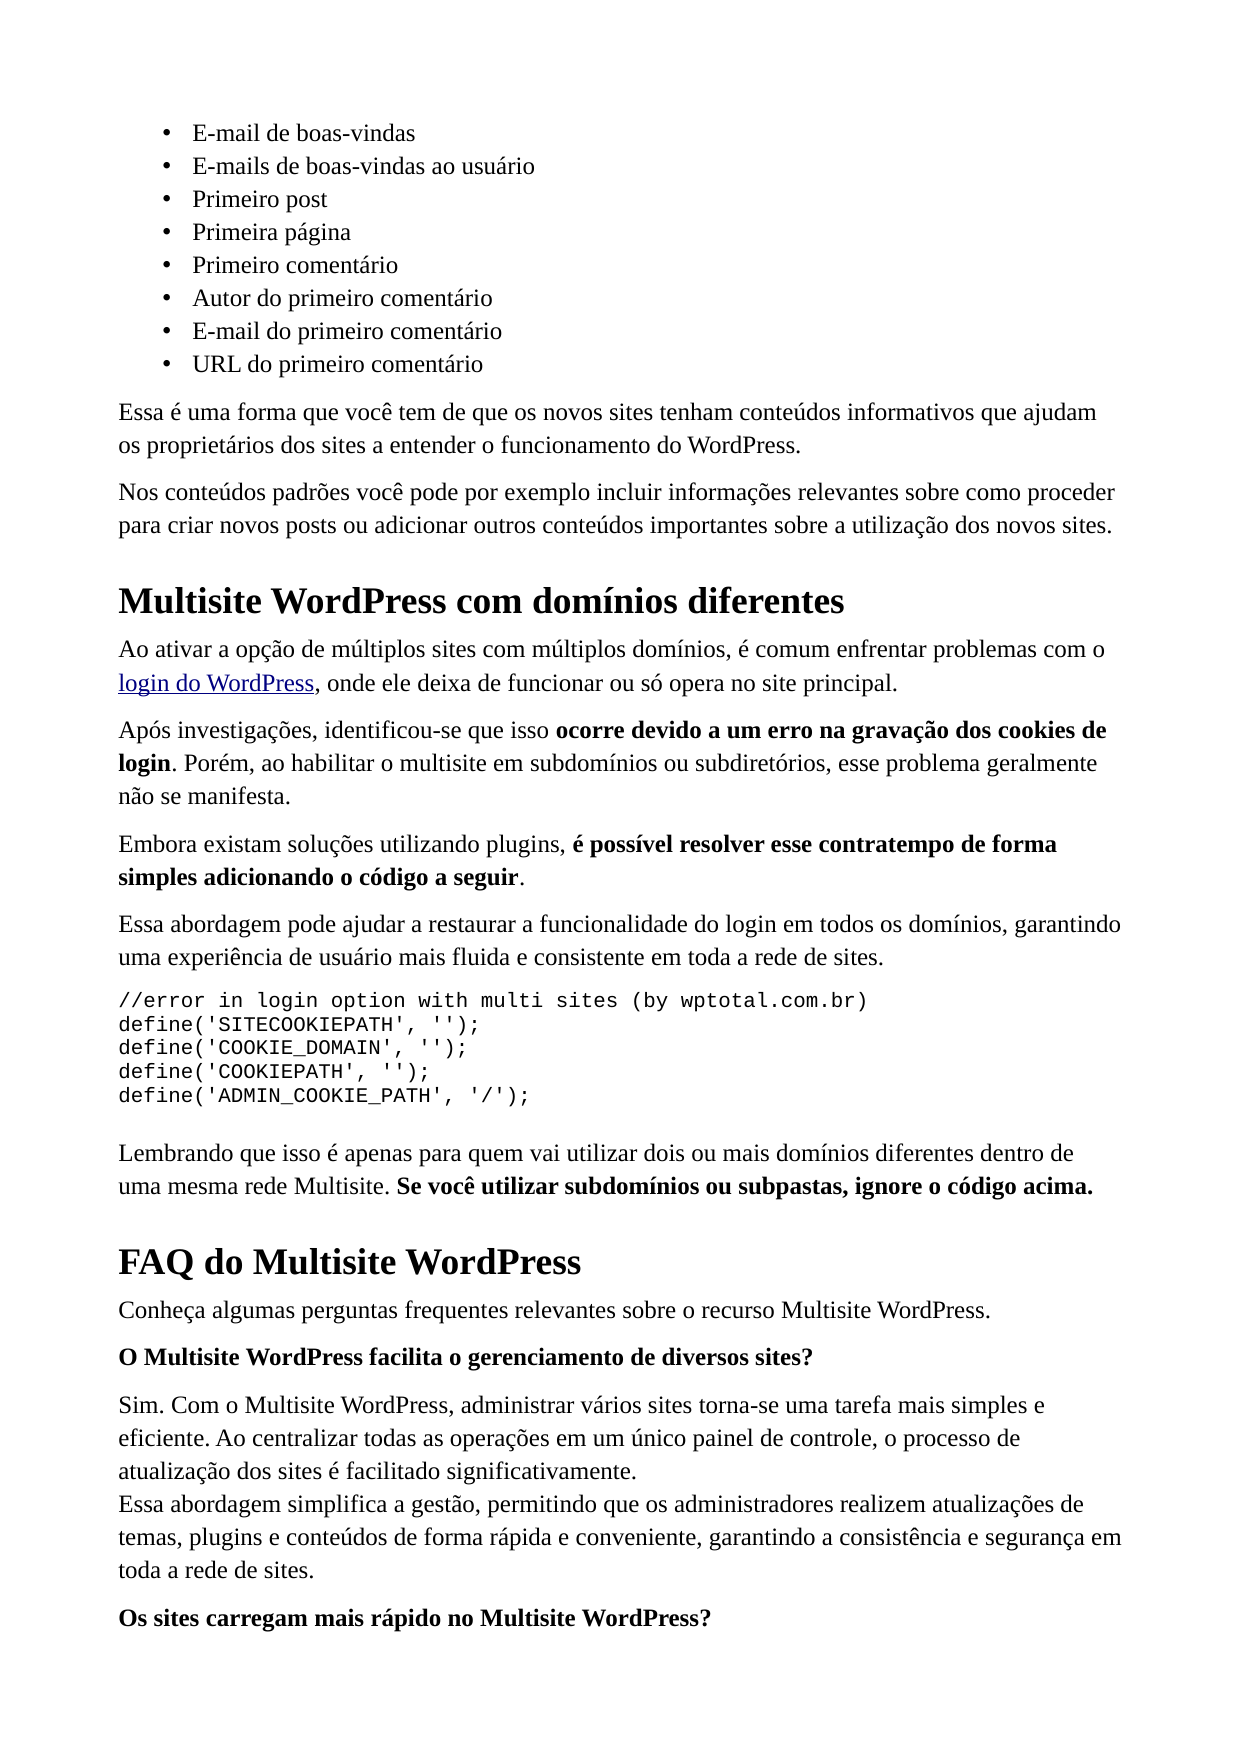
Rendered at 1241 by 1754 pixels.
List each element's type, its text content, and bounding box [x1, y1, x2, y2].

text Os sites carregam mais rápido no Multisite WordPress? [118, 1603, 1122, 1632]
text Após investigações, identificou-se que isso ocorre devido a um erro na gravação dos cookies de login. Porém, ao habilitar o multisite em subdomínios ou subdiretórios, esse problema geralmente não se manifesta. [118, 715, 1122, 810]
text //error in login option with multi sites (by wptotal.com.br) [118, 990, 1122, 1014]
list E-mail do primeiro comentário [162, 316, 1122, 345]
text Sim. Com o Multisite WordPress, administrar vários sites torna-se uma tarefa mais simples e eficiente. Ao centralizar todas as operações em um único painel de controle, o processo de atualização dos sites é facilitado significativamente. Essa abordagem simplifica a gestão, permitindo que os administradores realizem atualizações de temas, plugins e conteúdos de forma rápida e conveniente, garantindo a consistência e segurança em toda a rede de sites. [118, 1390, 1122, 1584]
subtitle FAQ do Multisite WordPress [118, 1239, 1122, 1282]
list Primeira página [162, 217, 1122, 246]
text Ao ativar a opção de múltiplos sites com múltiplos domínios, é comum enfrentar problemas com o login do WordPress, onde ele deixa de funcionar ou só opera no site principal. [118, 634, 1122, 696]
text O Multisite WordPress facilita o gerenciamento de diversos sites? [118, 1342, 1122, 1371]
list URL do primeiro comentário [162, 349, 1122, 378]
text Conheça algumas perguntas frequentes relevantes sobre o recurso Multisite WordPress. [118, 1295, 1122, 1324]
text Lembrando que isso é apenas para quem vai utilizar dois ou mais domínios diferentes dentro de uma mesma rede Multisite. Se você utilizar subdomínios ou subpastas, ignore o código acima. [118, 1138, 1122, 1199]
text define('SITECOOKIEPATH', ''); [118, 1014, 1122, 1037]
list E-mails de boas-vindas ao usuário [162, 151, 1122, 180]
text Nos conteúdos padrões você pode por exemplo incluir informações relevantes sobre como proceder para criar novos posts ou adicionar outros conteúdos importantes sobre a utilização dos novos sites. [118, 477, 1122, 539]
text Essa é uma forma que você tem de que os novos sites tenham conteúdos informativos que ajudam os proprietários dos sites a entender o funcionamento do WordPress. [118, 397, 1122, 459]
list E-mail de boas-vindas [162, 118, 1122, 147]
list Autor do primeiro comentário [162, 283, 1122, 312]
list Primeiro post [162, 184, 1122, 213]
text define('ADMIN_COOKIE_PATH', '/'); [118, 1085, 1122, 1108]
text define('COOKIE_DOMAIN', ''); [118, 1037, 1122, 1061]
text Essa abordagem pode ajudar a restaurar a funcionalidade do login em todos os domínios, garantindo uma experiência de usuário mais fluida e consistente em toda a rede de sites. [118, 909, 1122, 971]
text define('COOKIEPATH', ''); [118, 1061, 1122, 1085]
subtitle Multisite WordPress com domínios diferentes [118, 579, 1122, 622]
text Embora existam soluções utilizando plugins, é possível resolver esse contratempo de forma simples adicionando o código a seguir. [118, 829, 1122, 891]
list Primeiro comentário [162, 250, 1122, 279]
